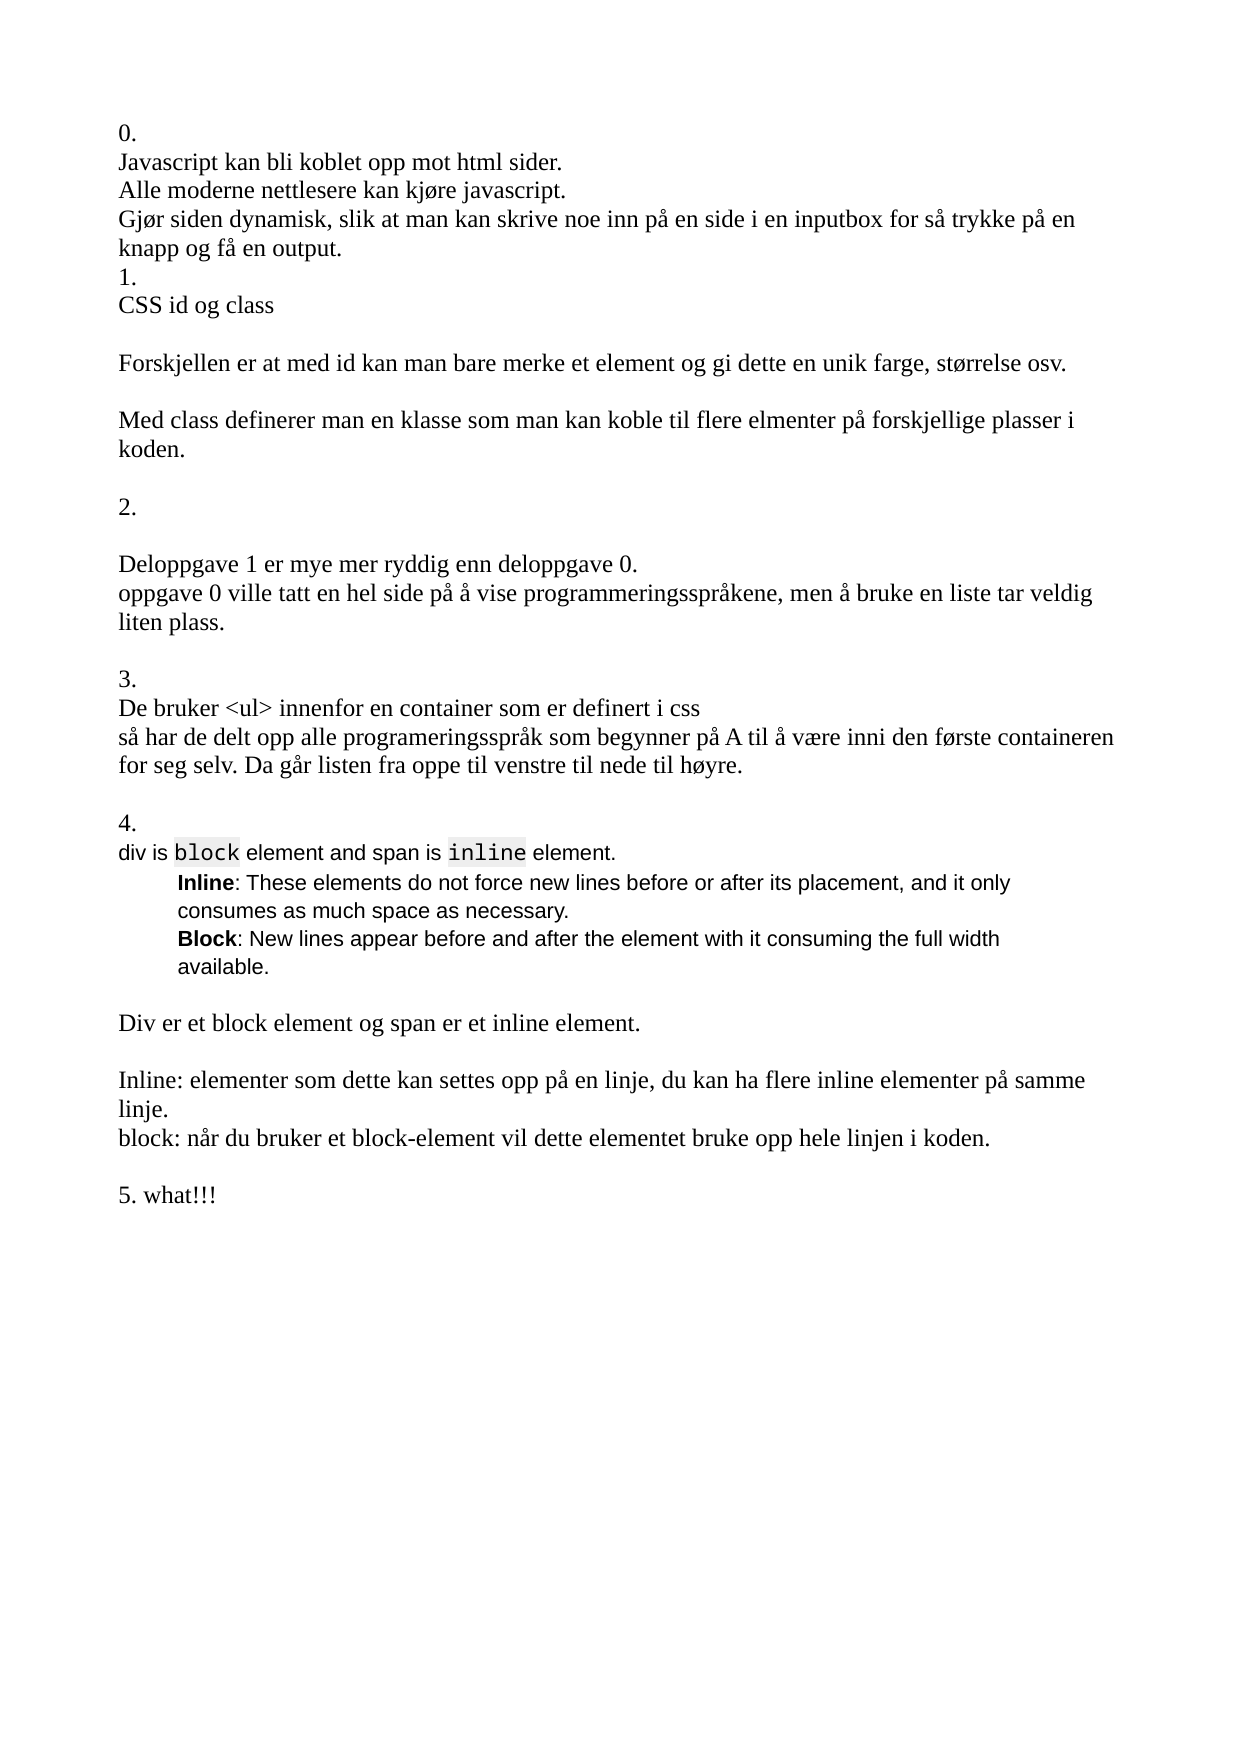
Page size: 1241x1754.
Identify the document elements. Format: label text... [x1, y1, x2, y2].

text div is block element and span is inline element. [118, 837, 1122, 867]
text 2. [118, 492, 1122, 521]
text CSS id og class [118, 291, 1122, 319]
text oppgave 0 ville tatt en hel side på å vise programmeringsspråkene, men å bruke en liste tar veldig liten plass. [118, 578, 1122, 636]
text 0. [118, 118, 1122, 147]
text 3. [118, 664, 1122, 693]
text Gjør siden dynamisk, slik at man kan skrive noe inn på en side i en inputbox for så trykke på en knapp og få en output. [118, 204, 1122, 262]
text 5. what!!! [118, 1180, 1122, 1209]
text block: når du bruker et block-element vil dette elementet bruke opp hele linjen i koden. [118, 1123, 1122, 1152]
text Inline: These elements do not force new lines before or after its placement, and it only consumes as much space as necessary. [177, 867, 1063, 923]
text Block: New lines appear before and after the element with it consuming the full width available. [177, 923, 1063, 979]
text Forskjellen er at med id kan man bare merke et element og gi dette en unik farge, størrelse osv. [118, 348, 1122, 377]
text De bruker <ul> innenfor en container som er definert i css [118, 693, 1122, 722]
text Alle moderne nettlesere kan kjøre javascript. [118, 176, 1122, 204]
text Deloppgave 1 er mye mer ryddig enn deloppgave 0. [118, 549, 1122, 578]
text Javascript kan bli koblet opp mot html sider. [118, 147, 1122, 176]
text Med class definerer man en klasse som man kan koble til flere elmenter på forskjellige plasser i koden. [118, 406, 1122, 463]
text så har de delt opp alle programeringsspråk som begynner på A til å være inni den første containeren for seg selv. Da går listen fra oppe til venstre til nede til høyre. [118, 722, 1122, 779]
text Div er et block element og span er et inline element. Inline: elementer som dette kan settes opp på en linje, du kan ha flere inline elementer på samme linje. [118, 1008, 1122, 1123]
text 4. [118, 808, 1122, 837]
text 1. [118, 262, 1122, 291]
